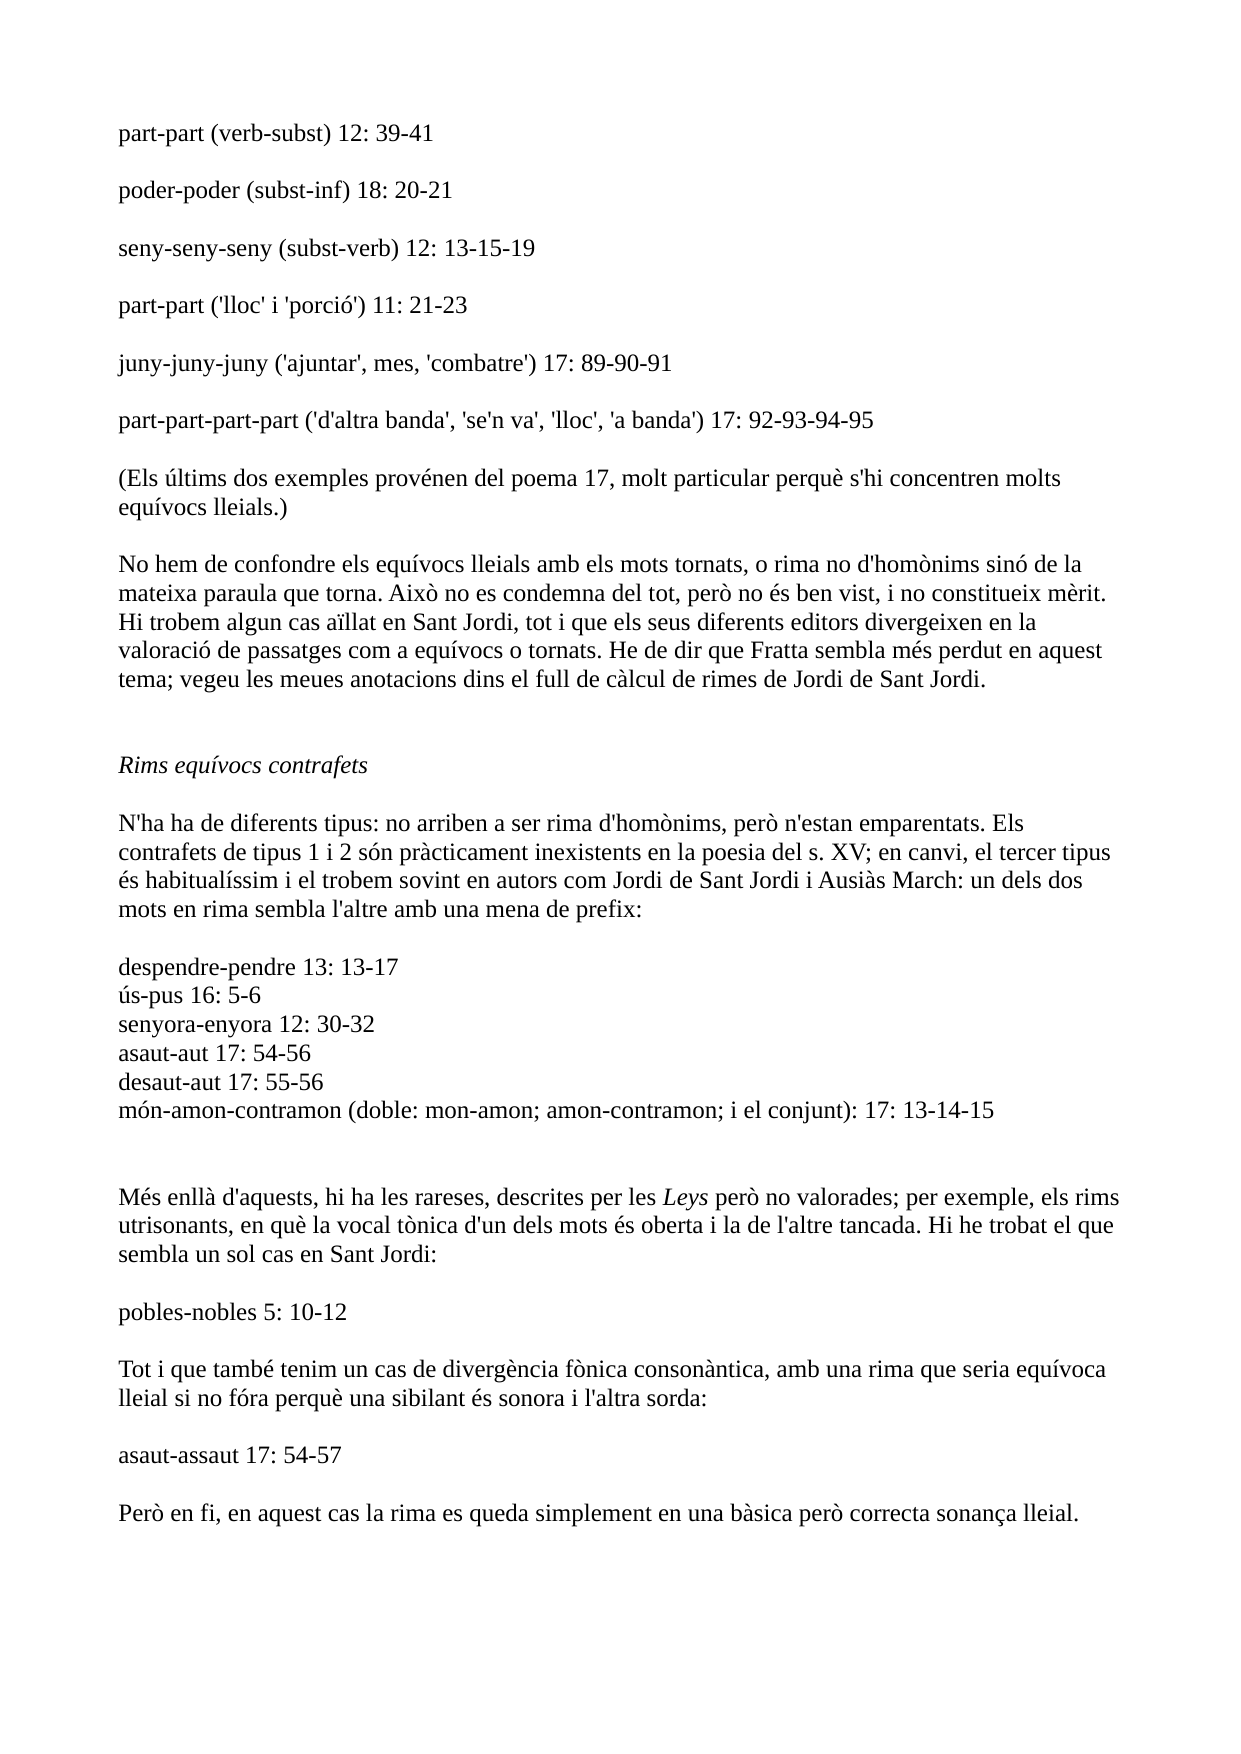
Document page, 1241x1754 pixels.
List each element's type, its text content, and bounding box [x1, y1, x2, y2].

text poder-poder (subst-inf) 18: 20-21 [118, 176, 1122, 204]
text ús-pus 16: 5-6 [118, 981, 1122, 1009]
text (Els últims dos exemples provénen del poema 17, molt particular perquè s'hi concentren molts equívocs lleials.) [118, 463, 1122, 521]
text seny-seny-seny (subst-verb) 12: 13-15-19 [118, 233, 1122, 262]
text part-part-part-part ('d'altra banda', 'se'n va', 'lloc', 'a banda') 17: 92-93-94-95 [118, 406, 1122, 434]
text part-part ('lloc' i 'porció') 11: 21-23 [118, 291, 1122, 319]
text No hem de confondre els equívocs lleials amb els mots tornats, o rima no d'homònims sinó de la mateixa paraula que torna. Això no es condemna del tot, però no és ben vist, i no constitueix mèrit. Hi trobem algun cas aïllat en Sant Jordi, tot i que els seus diferents editors divergeixen en la valoració de passatges com a equívocs o tornats. He de dir que Fratta sembla més perdut en aquest tema; vegeu les meues anotacions dins el full de càlcul de rimes de Jordi de Sant Jordi. [118, 549, 1122, 693]
text Rims equívocs contrafets [118, 751, 1122, 779]
text món-amon-contramon (doble: mon-amon; amon-contramon; i el conjunt): 17: 13-14-15 [118, 1096, 1122, 1124]
text Però en fi, en aquest cas la rima es queda simplement en una bàsica però correcta sonança lleial. [118, 1498, 1122, 1527]
text N'ha ha de diferents tipus: no arriben a ser rima d'homònims, però n'estan emparentats. Els contrafets de tipus 1 i 2 són pràcticament inexistents en la poesia del s. XV; en canvi, el tercer tipus és habitualíssim i el trobem sovint en autors com Jordi de Sant Jordi i Ausiàs March: un dels dos mots en rima sembla l'altre amb una mena de prefix: [118, 808, 1122, 923]
text Més enllà d'aquests, hi ha les rareses, descrites per les Leys però no valorades; per exemple, els rims utrisonants, en què la vocal tònica d'un dels mots és oberta i la de l'altre tancada. Hi he trobat el que sembla un sol cas en Sant Jordi: [118, 1182, 1122, 1268]
text desaut-aut 17: 55-56 [118, 1067, 1122, 1096]
text part-part (verb-subst) 12: 39-41 [118, 118, 1122, 147]
text pobles-nobles 5: 10-12 [118, 1297, 1122, 1326]
text Tot i que també tenim un cas de divergència fònica consonàntica, amb una rima que seria equívoca lleial si no fóra perquè una sibilant és sonora i l'altra sorda: [118, 1354, 1122, 1412]
text asaut-assaut 17: 54-57 [118, 1441, 1122, 1469]
text juny-juny-juny ('ajuntar', mes, 'combatre') 17: 89-90-91 [118, 348, 1122, 377]
text senyora-enyora 12: 30-32 [118, 1009, 1122, 1038]
text asaut-aut 17: 54-56 [118, 1038, 1122, 1067]
text despendre-pendre 13: 13-17 [118, 952, 1122, 981]
